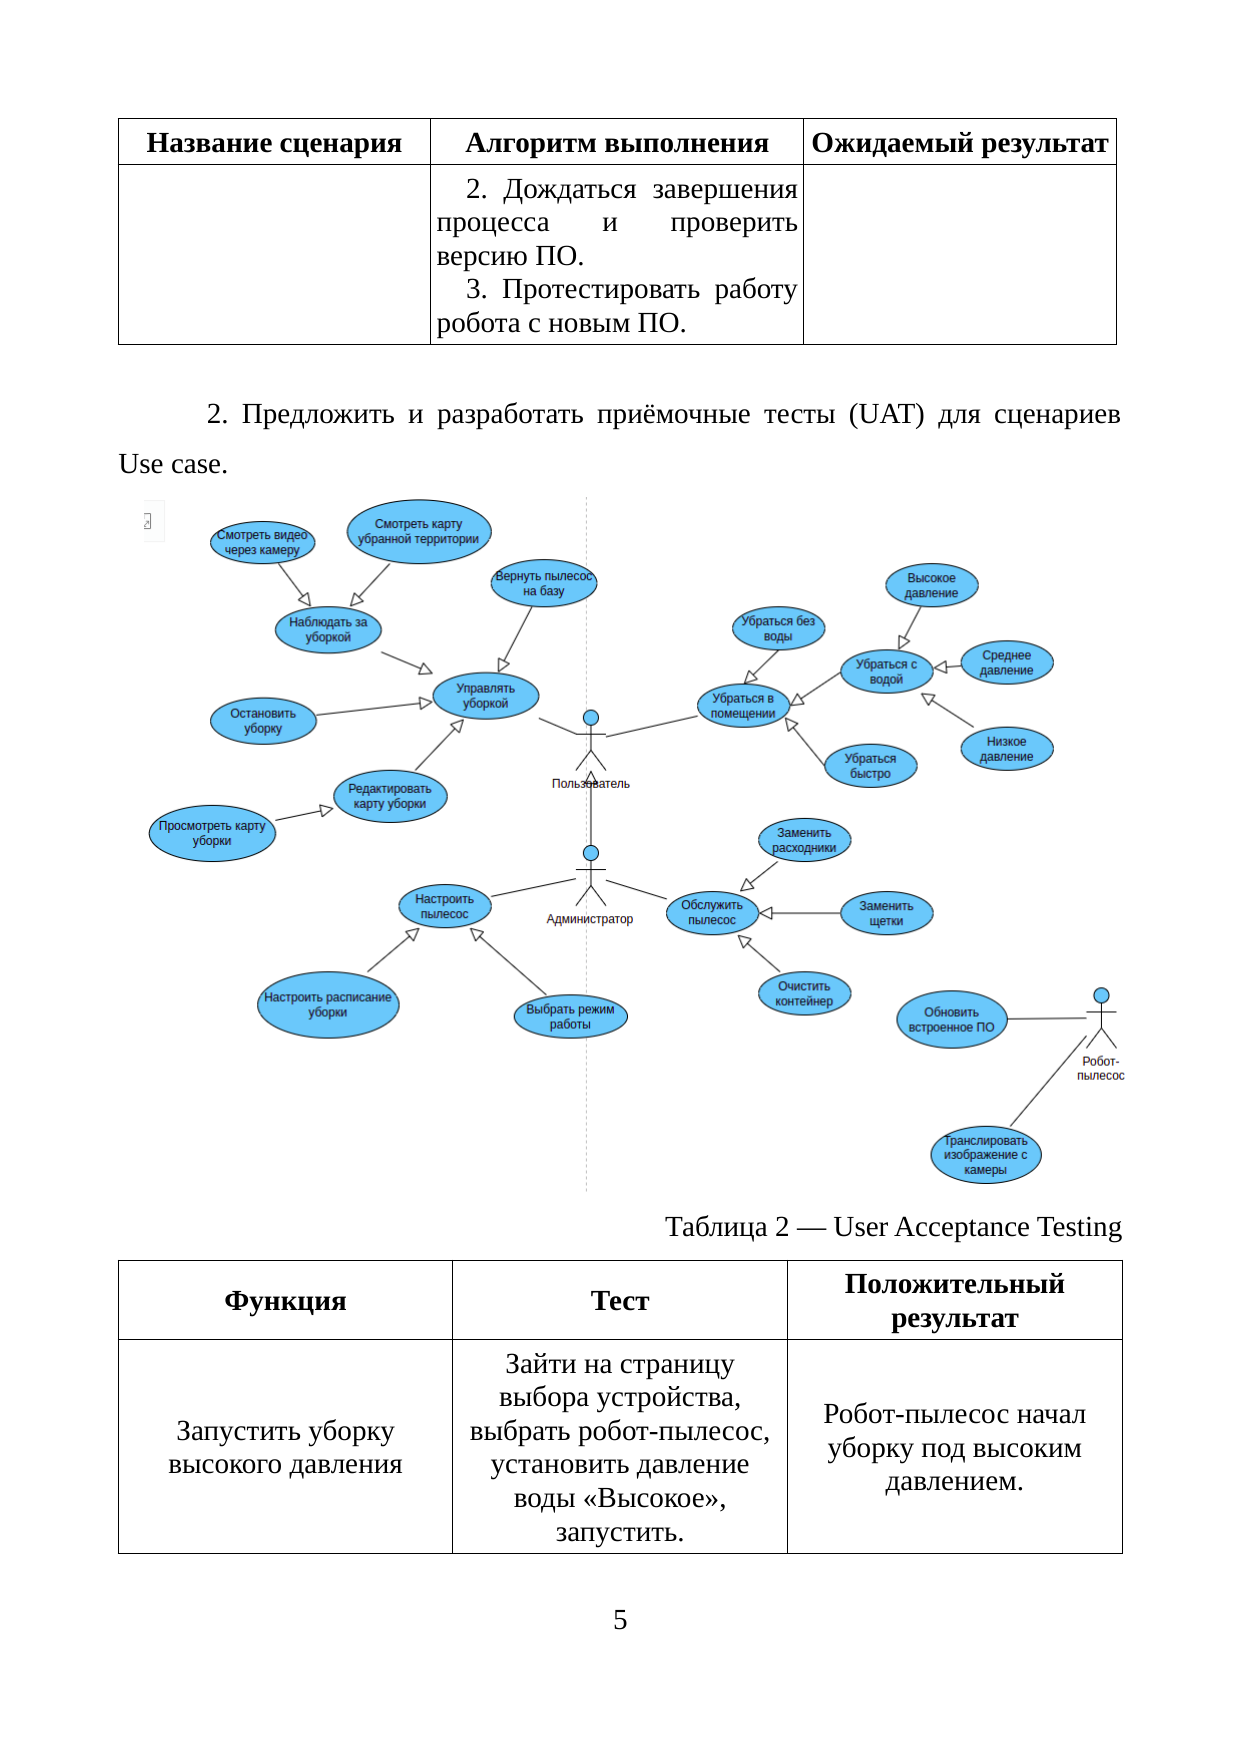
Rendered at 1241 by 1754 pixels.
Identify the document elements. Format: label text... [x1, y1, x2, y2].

table_header Алгоритм выполнения [431, 119, 803, 164]
table_header Название сценария [119, 119, 430, 164]
table_cell Зайти на страницу выбора устройства, выбрать робот-пылесос, установить давление воды «Высокое», запустить. [453, 1340, 787, 1553]
table_cell [804, 165, 1116, 344]
text 2. Предложить и разработать приёмочные тесты (UAT) для сценариев Use case. [118, 396, 1122, 479]
table_header Ожидаемый результат [804, 119, 1116, 164]
table_cell 2. Дождаться завершения процесса и проверить версию ПО. 3. Протестировать работу робота с новым ПО. [431, 165, 803, 344]
table_header Тест [453, 1261, 787, 1339]
picture [125, 497, 1130, 1193]
table_cell Робот-пылесос начал уборку под высоким давлением. [788, 1340, 1122, 1553]
table_header Функция [119, 1261, 452, 1339]
table_cell Запустить уборку высокого давления [119, 1340, 452, 1553]
text Таблица 2 — User Acceptance Testing [118, 496, 1122, 1243]
table_header Положительный результат [788, 1261, 1122, 1339]
table_cell [119, 165, 430, 344]
